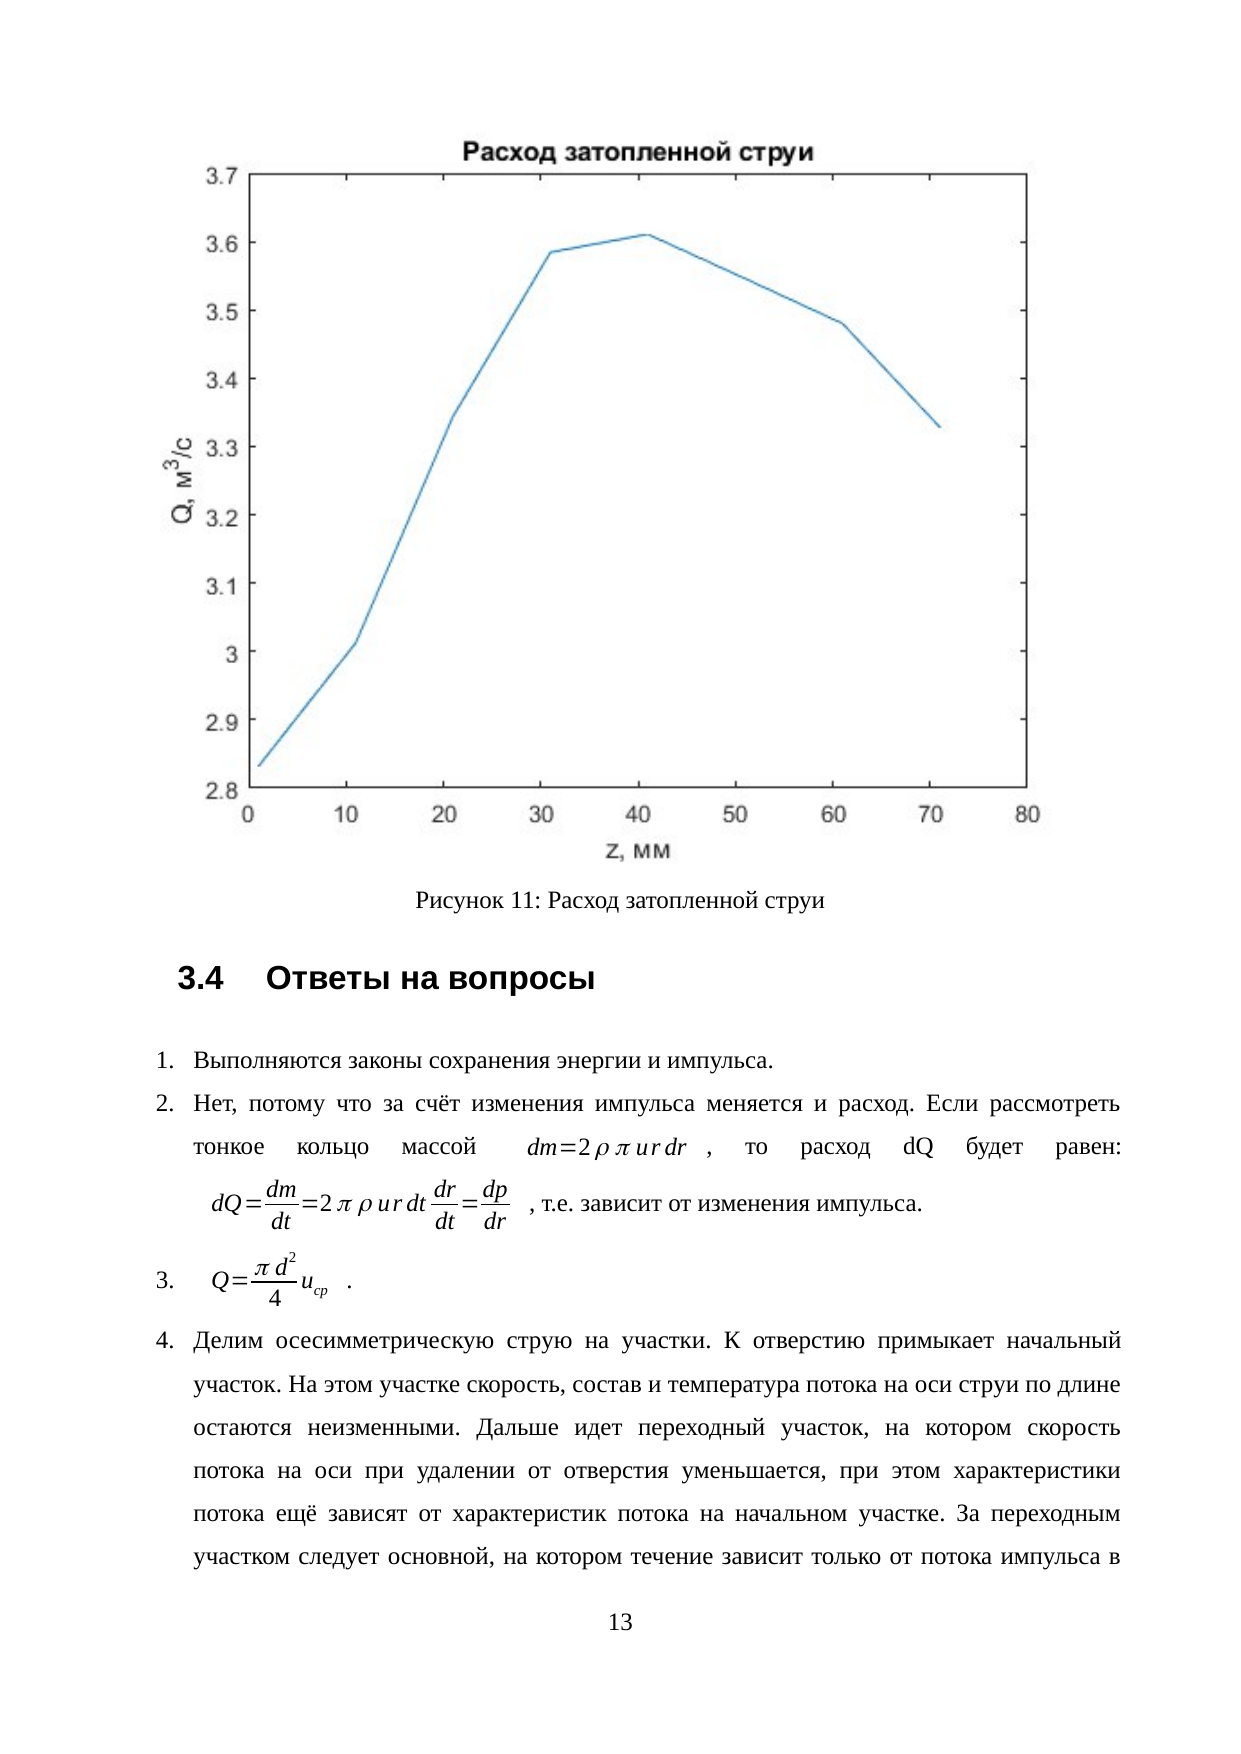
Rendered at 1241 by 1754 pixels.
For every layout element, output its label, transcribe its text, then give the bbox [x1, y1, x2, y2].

list Выполняются законы сохранения энергии и импульса. [156, 1045, 1122, 1074]
list Делим осесимметрическую струю на участки. К отверстию примыкает начальный участок. На этом участке скорость, состав и температура потока на оси струи по длине остаются неизменными. Дальше идет переходный участок, на котором скорость потока на оси при удалении от отверстия уменьшается, при этом характеристики потока ещё зависят от характеристик потока на начальном участке. За переходным участком следует основной, на котором течение зависит только от потока импульса в [156, 1326, 1122, 1570]
list Нет, потому что за счёт изменения импульса меняется и расход. Если рассмотреть тонкое кольцо массой , то расход dQ будет равен: , т.е. зависит от изменения импульса. [156, 1088, 1122, 1234]
picture [118, 118, 1123, 871]
subtitle Ответы на вопросы [118, 958, 1122, 996]
list . [156, 1249, 1122, 1311]
text Рисунок 11: Расход затопленной струи [118, 871, 1122, 914]
